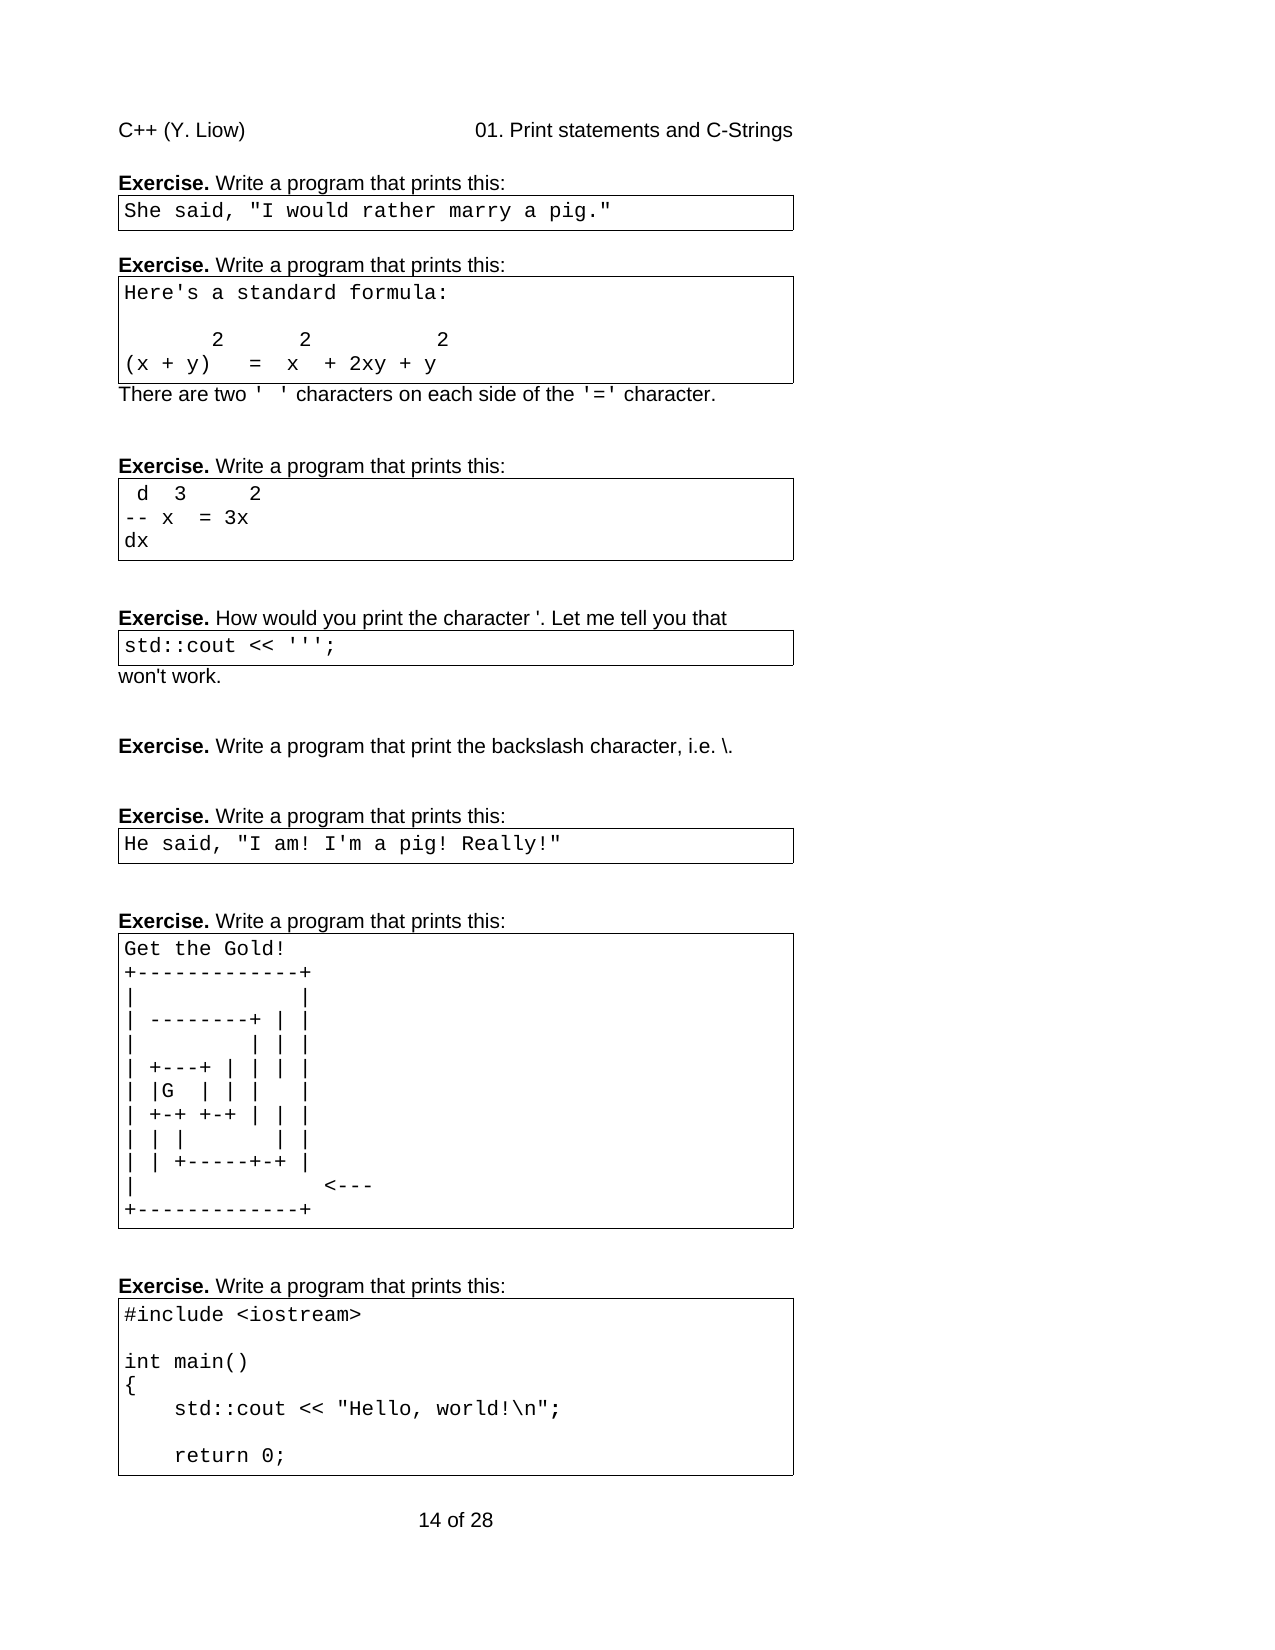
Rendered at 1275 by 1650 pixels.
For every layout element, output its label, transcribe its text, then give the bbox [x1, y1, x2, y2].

text There are two ' ' characters on each side of the '=' character. [118, 384, 793, 408]
table_header Here's a standard formula: 2 2 2 (x + y) = x + 2xy + y [119, 277, 793, 382]
table_header He said, "I am! I'm a pig! Really!" [119, 829, 793, 863]
table_header She said, "I would rather marry a pig." [119, 196, 793, 230]
text Exercise. Write a program that prints this: [118, 454, 793, 477]
text Exercise. Write a program that print the backslash character, i.e. \. [118, 735, 793, 758]
text won't work. [118, 666, 793, 688]
text Exercise. Write a program that prints this: [118, 171, 793, 194]
text Exercise. How would you print the character '. Let me tell you that [118, 606, 793, 630]
text Exercise. Write a program that prints this: [118, 909, 793, 933]
text Exercise. Write a program that prints this: [118, 804, 793, 828]
text Exercise. Write a program that prints this: [118, 253, 793, 276]
table_header d 3 2 -- x = 3x dx [119, 479, 793, 560]
table_header std::cout << '''; [119, 631, 793, 665]
text Exercise. Write a program that prints this: [118, 1274, 793, 1298]
table_header #include <iostream> int main() { std::cout << "Hello, world!\n"; return 0; [119, 1299, 793, 1475]
table_header Get the Gold! +-------------+ | | | --------+ | | | | | | | +---+ | | | | | |G | | | | | +-+ +-+ | | | | | | | | | | +-----+-+ | | <--- +-------------+ [119, 934, 793, 1228]
